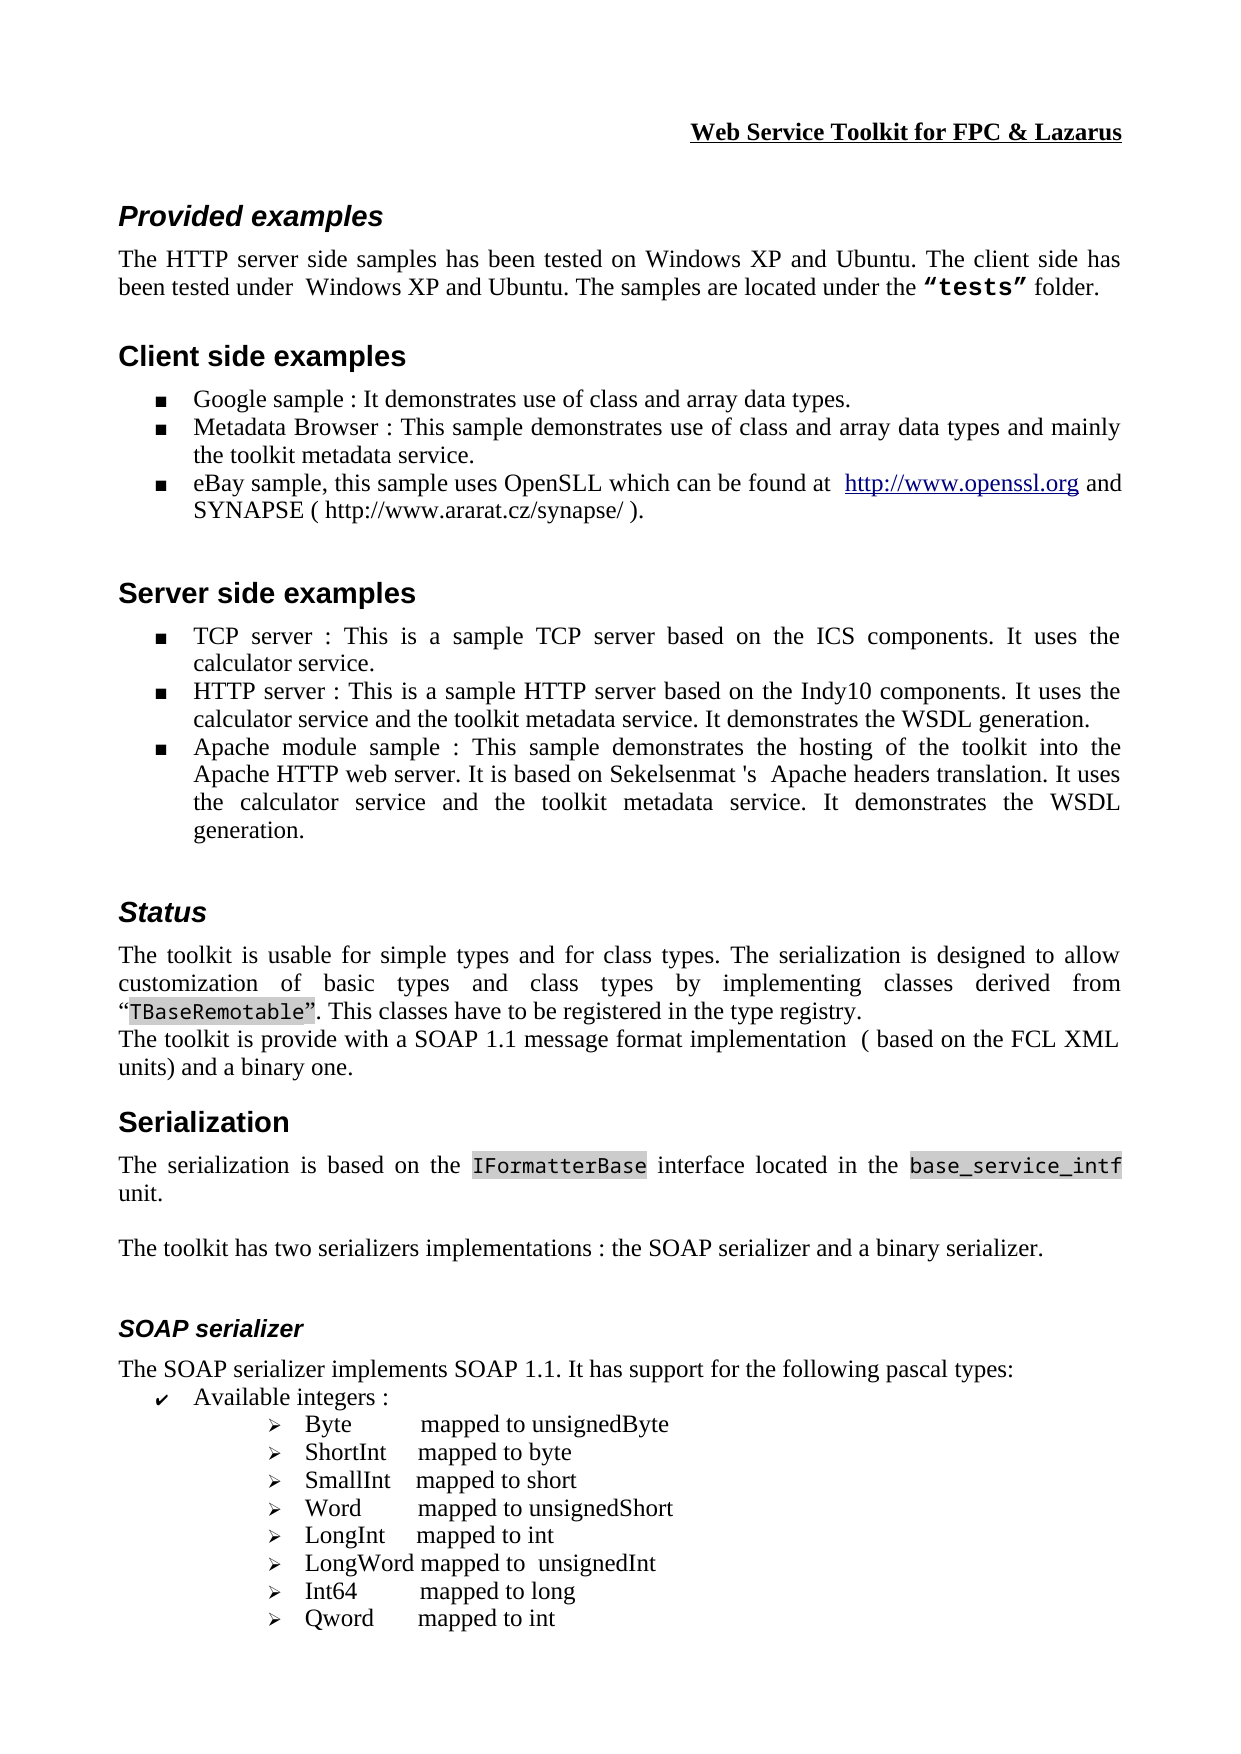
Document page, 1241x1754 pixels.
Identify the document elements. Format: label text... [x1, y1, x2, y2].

list HTTP server : This is a sample HTTP server based on the Indy10 components. It uses the calculator service and the toolkit metadata service. It demonstrates the WSDL generation. [156, 677, 1122, 733]
list SmallInt mapped to short [267, 1466, 1122, 1494]
subtitle Client side examples [118, 340, 1122, 373]
list ShortInt mapped to byte [267, 1438, 1122, 1466]
text The toolkit is provide with a SOAP 1.1 message format implementation ( based on the FCL XML units) and a binary one. [118, 1025, 1122, 1081]
list Byte mapped to unsignedByte [267, 1411, 1122, 1438]
list LongInt mapped to int [267, 1521, 1122, 1549]
list Google sample : It demonstrates use of class and array data types. [156, 386, 1122, 413]
text The SOAP serializer implements SOAP 1.1. It has support for the following pascal types: [118, 1355, 1122, 1383]
subtitle Serialization [118, 1106, 1122, 1138]
list Metadata Browser : This sample demonstrates use of class and array data types and mainly the toolkit metadata service. [156, 413, 1122, 469]
subtitle Server side examples [118, 577, 1122, 609]
list Word mapped to unsignedShort [267, 1494, 1122, 1521]
list LongWord mapped to unsignedInt [267, 1549, 1122, 1577]
text The toolkit is usable for simple types and for class types. The serialization is designed to allow customization of basic types and class types by implementing classes derived from “TBaseRemotable”. This classes have to be registered in the type registry. [118, 941, 1122, 1025]
list Available integers : [156, 1383, 1122, 1411]
list Int64 mapped to long [267, 1577, 1122, 1604]
list Apache module sample : This sample demonstrates the hosting of the toolkit into the Apache HTTP web server. It is based on Sekelsenmat 's Apache headers translation. It uses the calculator service and the toolkit metadata service. It demonstrates the WSDL generation. [156, 733, 1122, 843]
subtitle Provided examples [118, 200, 1122, 233]
text The HTTP server side samples has been tested on Windows XP and Ubuntu. The client side has been tested under Windows XP and Ubuntu. The samples are located under the “tests” folder. [118, 245, 1122, 303]
text The serialization is based on the IFormatterBase interface located in the base_service_intf unit. [118, 1151, 1122, 1207]
subtitle Status [118, 896, 1122, 929]
list Qword mapped to int [267, 1604, 1122, 1632]
text The toolkit has two serializers implementations : the SOAP serializer and a binary serializer. [118, 1234, 1122, 1262]
list eBay sample, this sample uses OpenSLL which can be found at http://www.openssl.org and SYNAPSE ( http://www.ararat.cz/synapse/ ). [156, 469, 1122, 524]
subtitle SOAP serializer [118, 1315, 1122, 1343]
list TCP server : This is a sample TCP server based on the ICS components. It uses the calculator service. [156, 622, 1122, 677]
